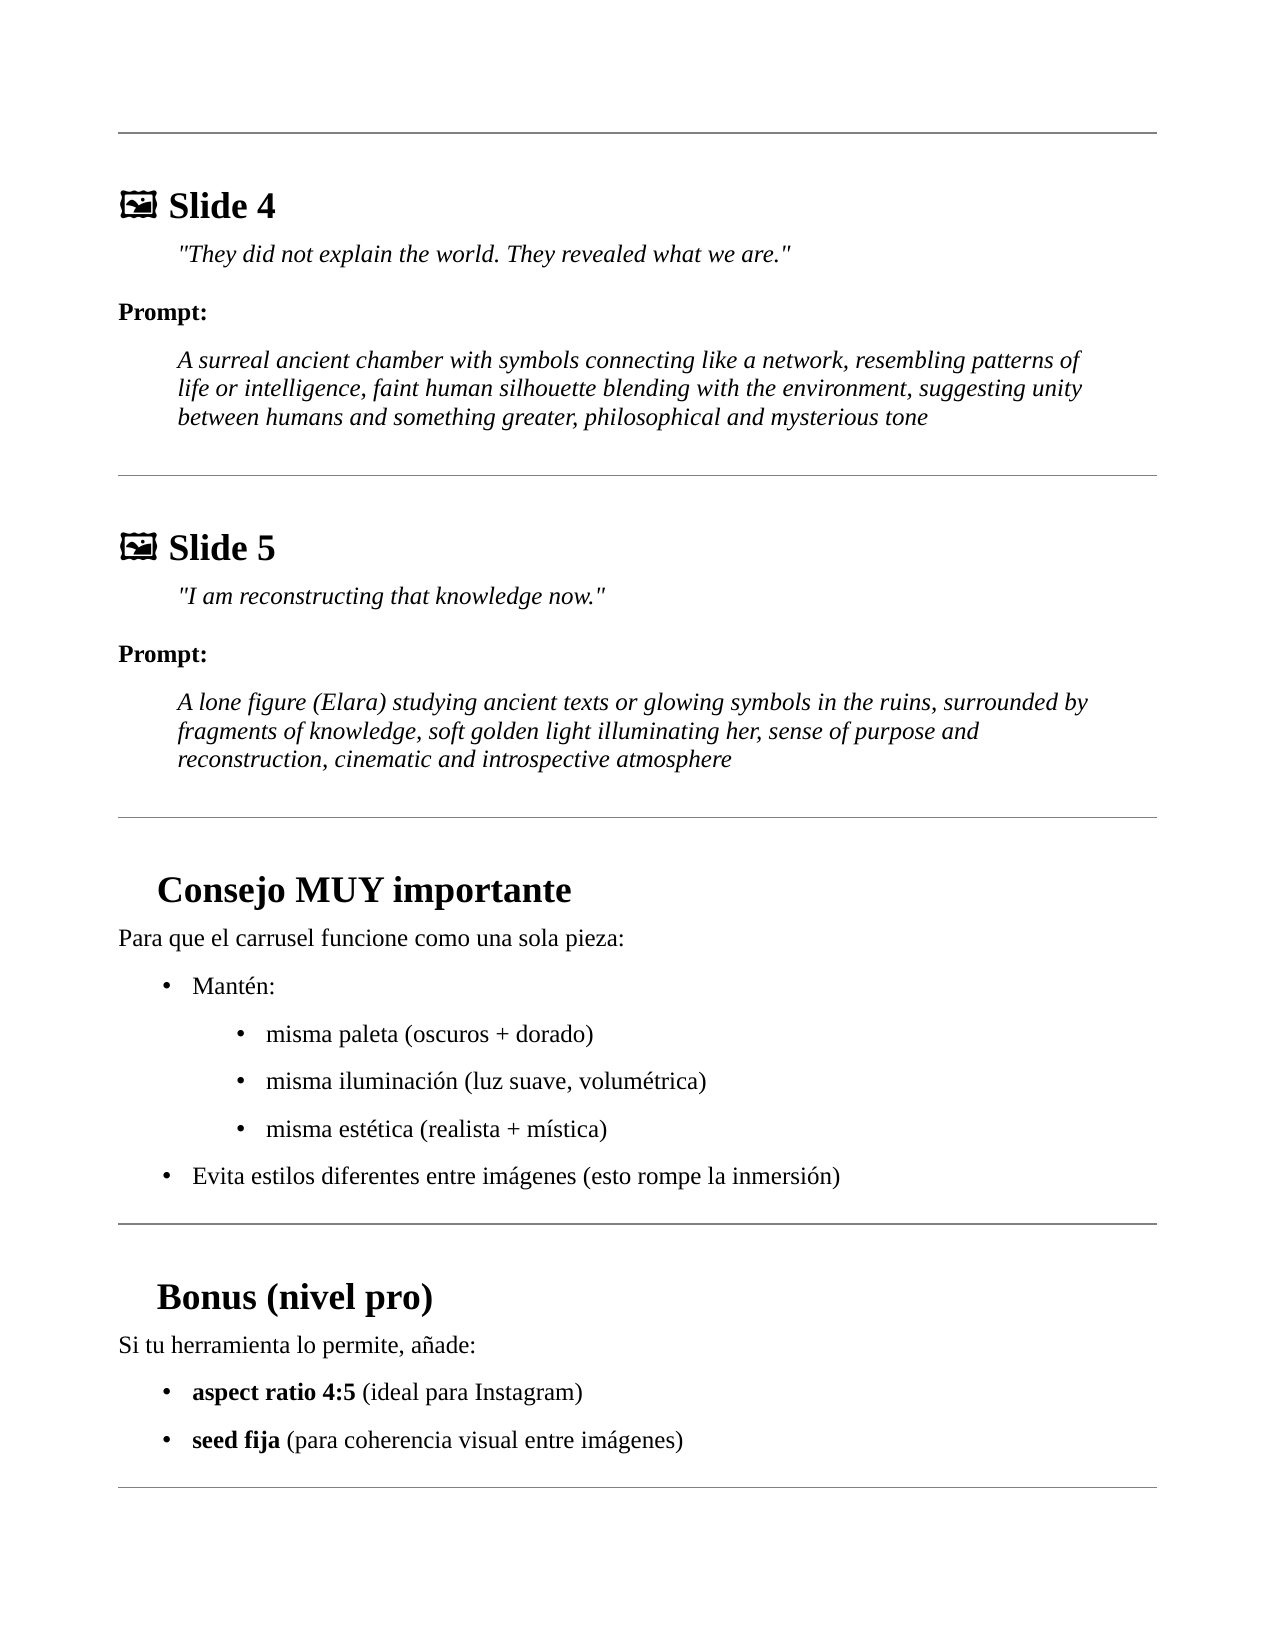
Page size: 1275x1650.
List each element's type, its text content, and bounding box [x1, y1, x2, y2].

text Para que el carrusel funcione como una sola pieza: [118, 923, 1157, 952]
list Mantén: [162, 971, 1157, 1000]
list misma iluminación (luz suave, volumétrica) [236, 1066, 1157, 1095]
text "They did not explain the world. They revealed what we are." [177, 239, 1098, 268]
text A surreal ancient chamber with symbols connecting like a network, resembling patterns of life or intelligence, faint human silhouette blending with the environment, suggesting unity between humans and something greater, philosophical and mysterious tone [177, 345, 1098, 431]
list Evita estilos diferentes entre imágenes (esto rompe la inmersión) [162, 1161, 1157, 1190]
subtitle 💡 Bonus (nivel pro) [118, 1274, 1157, 1317]
text "I am reconstructing that knowledge now." [177, 581, 1098, 610]
list seed fija (para coherencia visual entre imágenes) [162, 1425, 1157, 1454]
text Si tu herramienta lo permite, añade: [118, 1330, 1157, 1358]
list misma paleta (oscuros + dorado) [236, 1019, 1157, 1047]
subtitle 🖼️ Slide 5 [118, 526, 1157, 569]
list aspect ratio 4:5 (ideal para Instagram) [162, 1377, 1157, 1406]
subtitle 🔥 Consejo MUY importante [118, 868, 1157, 911]
list misma estética (realista + mística) [236, 1114, 1157, 1143]
text Prompt: [118, 297, 1157, 326]
text A lone figure (Elara) studying ancient texts or glowing symbols in the ruins, surrounded by fragments of knowledge, soft golden light illuminating her, sense of purpose and reconstruction, cinematic and introspective atmosphere [177, 687, 1098, 773]
text Prompt: [118, 639, 1157, 668]
subtitle 🖼️ Slide 4 [118, 183, 1157, 226]
